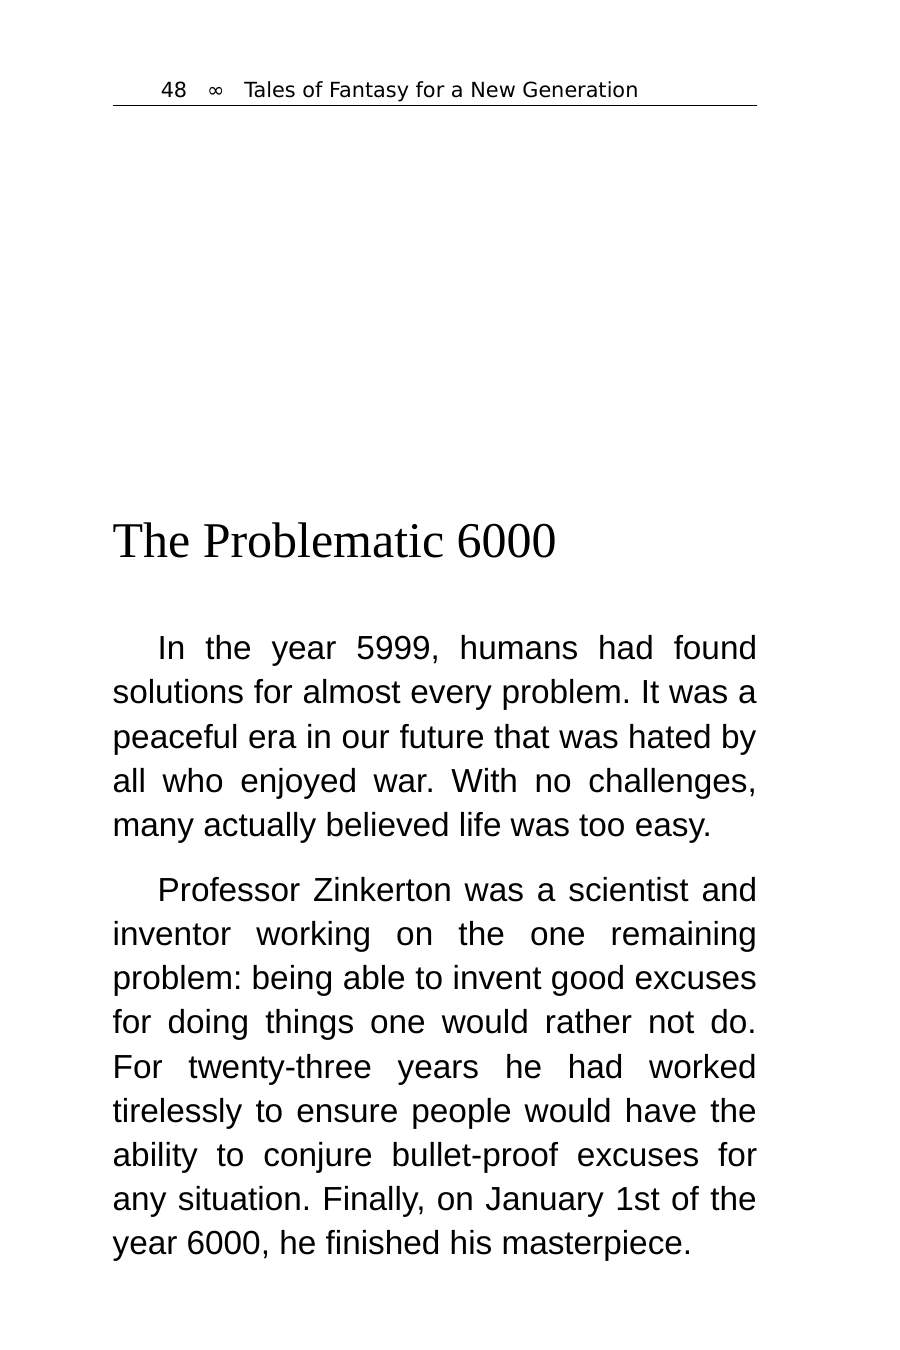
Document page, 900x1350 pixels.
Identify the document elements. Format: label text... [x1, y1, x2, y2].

text In the year 5999, humans had found solutions for almost every problem. It was a peaceful era in our future that was hated by all who enjoyed war. With no challenges, many actually believed life was too easy. [112, 628, 757, 843]
text Professor Zinkerton was a scientist and inventor working on the one remaining problem: being able to invent good excuses for doing things one would rather not do. For twenty-three years he had worked tirelessly to ensure people would have the ability to conjure bullet-proof excuses for any situation. Finally, on January 1st of the year 6000, he finished his masterpiece. [112, 870, 757, 1262]
title The Problematic 6000 [112, 511, 757, 568]
